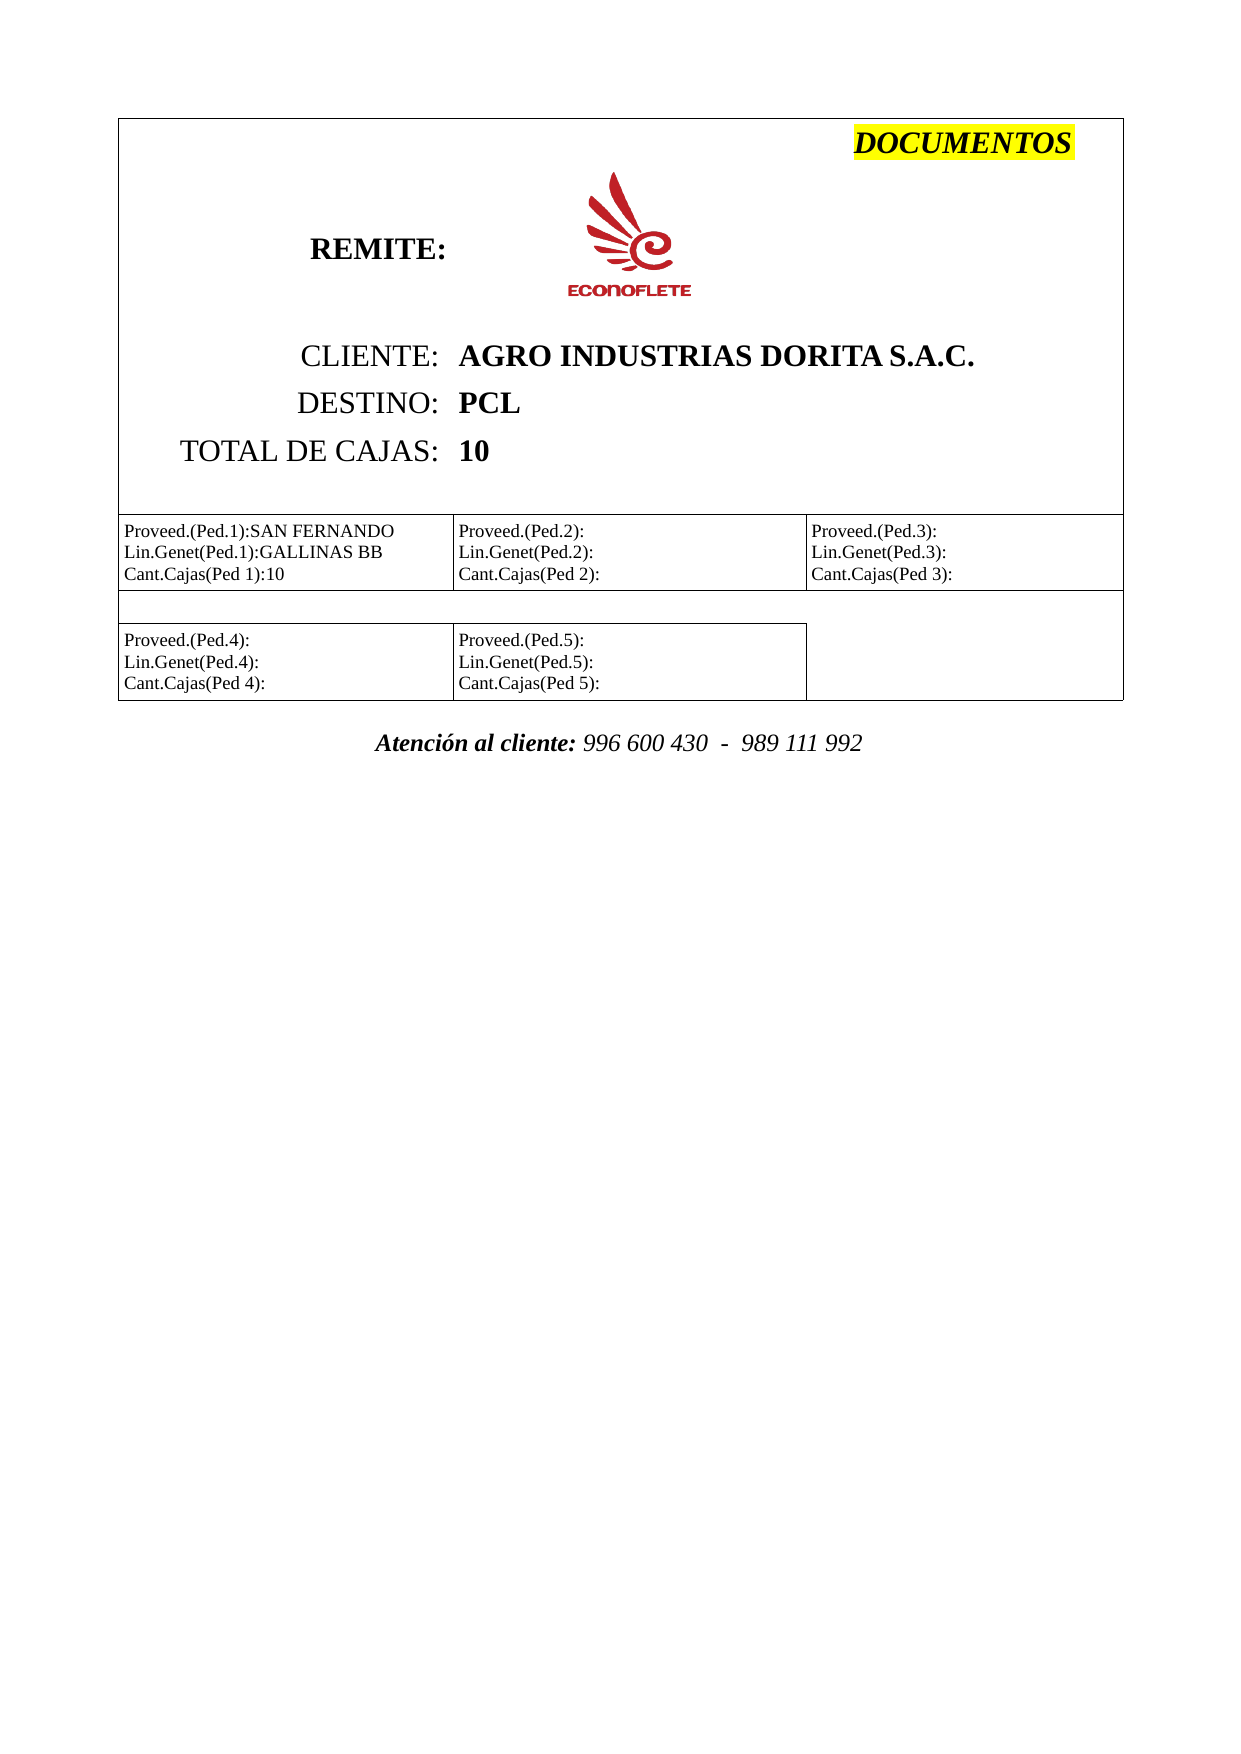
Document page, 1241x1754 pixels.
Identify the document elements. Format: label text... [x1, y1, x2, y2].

table_cell Proveed.(Ped.4): Lin.Genet(Ped.4): Cant.Cajas(Ped 4): [119, 624, 453, 699]
table_header [119, 119, 453, 166]
table_cell PCL [453, 379, 806, 426]
table_cell CLIENTE: [119, 332, 453, 379]
table_cell Proveed.(Ped.5): Lin.Genet(Ped.5): Cant.Cajas(Ped 5): [454, 624, 806, 699]
table_cell [453, 166, 806, 332]
table_cell Proveed.(Ped.2): Lin.Genet(Ped.2): Cant.Cajas(Ped 2): [454, 515, 806, 590]
table_cell [119, 591, 453, 623]
table_cell [453, 591, 806, 623]
table_cell AGRO INDUSTRIAS DORITA S.A.C. [453, 332, 1123, 379]
table_cell Proveed.(Ped.3): Lin.Genet(Ped.3): Cant.Cajas(Ped 3): [807, 515, 1123, 590]
table_header DOCUMENTOS [806, 119, 1123, 166]
table_cell [806, 591, 1123, 623]
text Atención al cliente: 996 600 430 - 989 111 992 [118, 728, 1122, 757]
table_header [453, 119, 806, 166]
picture [552, 171, 707, 297]
table_cell REMITE: [119, 166, 453, 332]
table_cell [453, 474, 806, 514]
table_cell Proveed.(Ped.1):SAN FERNANDO Lin.Genet(Ped.1):GALLINAS BB Cant.Cajas(Ped 1):10 [119, 515, 453, 590]
table_cell [806, 379, 1123, 426]
table_cell [806, 166, 1123, 332]
table_cell [119, 474, 453, 514]
table_cell 10 [453, 426, 1123, 474]
table_cell DESTINO: [119, 379, 453, 426]
table_cell [806, 474, 1123, 514]
table_cell [807, 623, 1123, 699]
table_cell TOTAL DE CAJAS: [119, 426, 453, 474]
